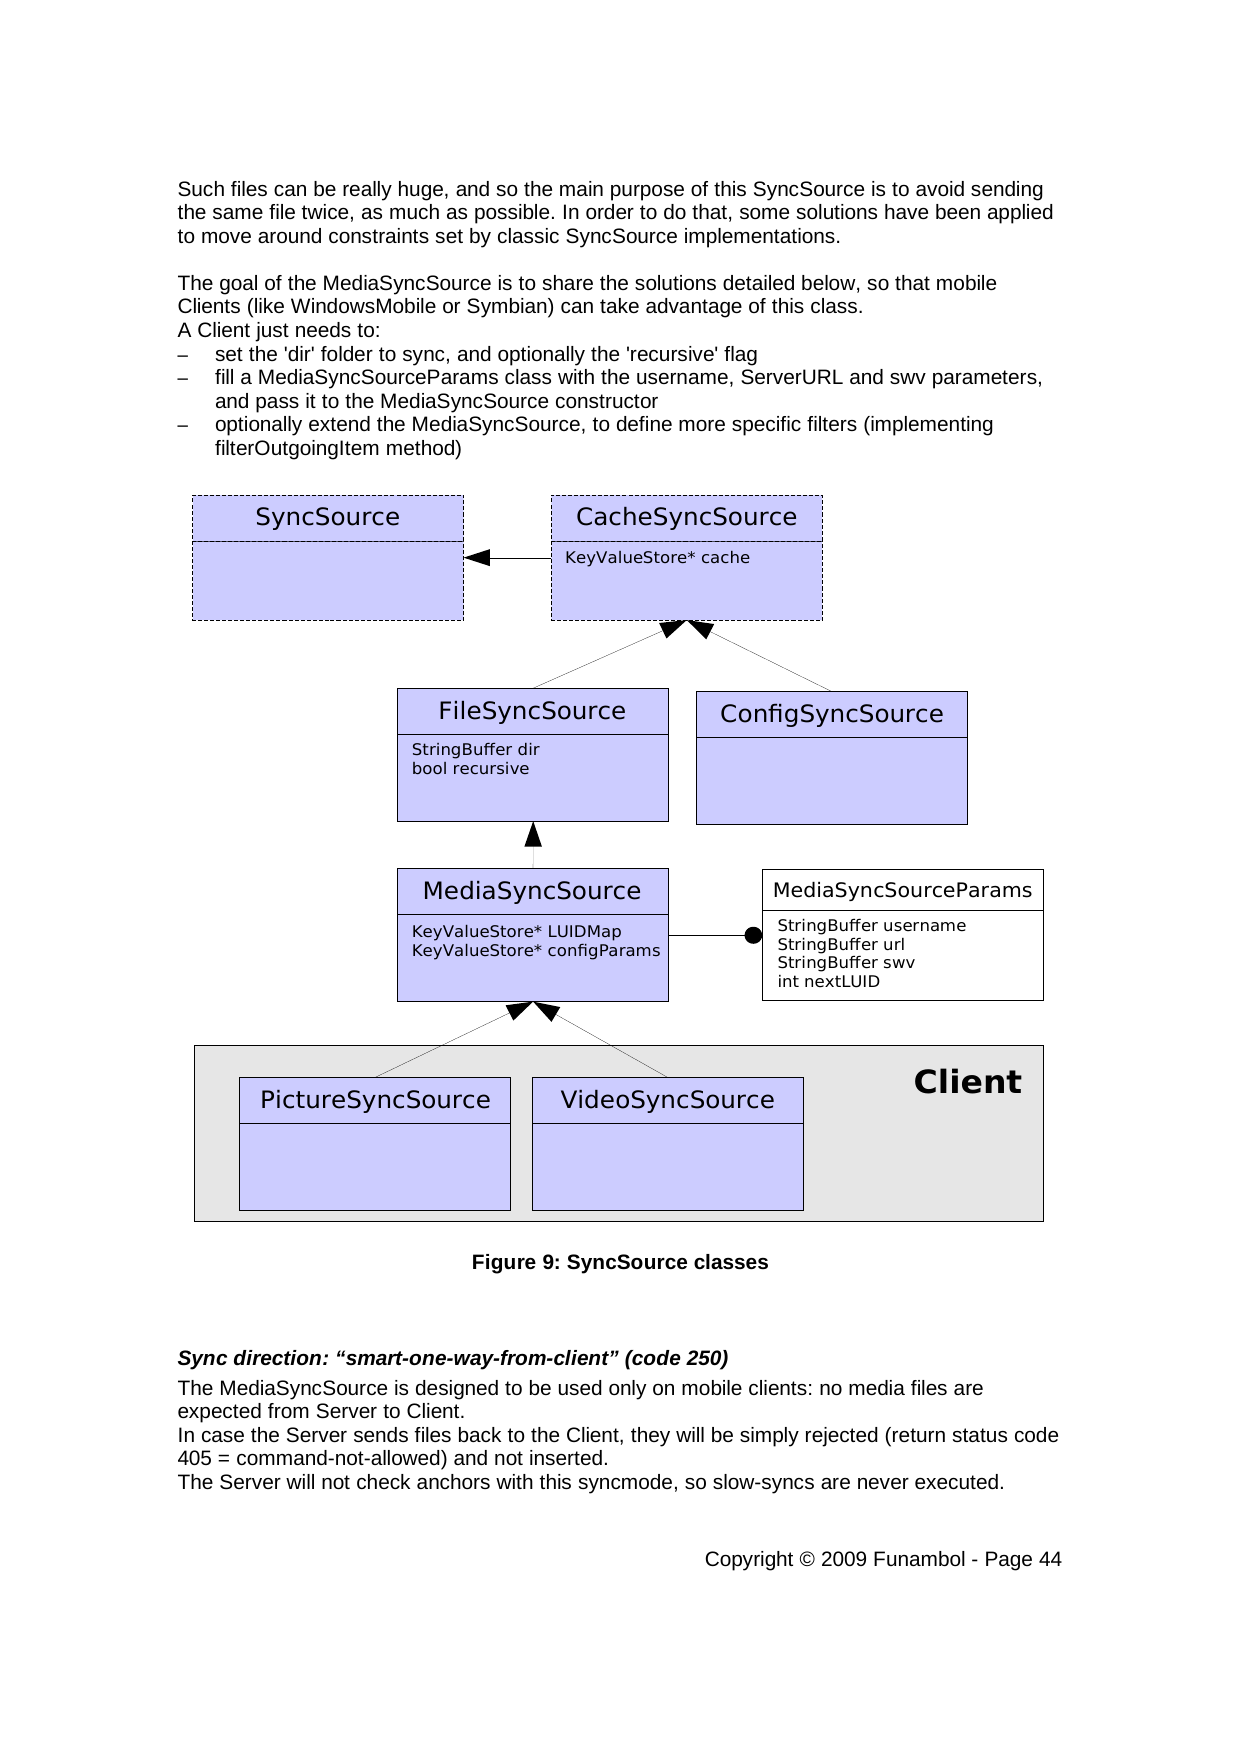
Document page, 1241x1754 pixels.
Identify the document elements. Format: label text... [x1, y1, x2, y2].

text In case the Server sends files back to the Client, they will be simply rejected (return status code 405 = command-not-allowed) and not inserted. [177, 1423, 1063, 1470]
text The goal of the MediaSyncSource is to share the solutions detailed below, so that mobile Clients (like WindowsMobile or Symbian) can take advantage of this class. [177, 271, 1063, 318]
list optionally extend the MediaSyncSource, to define more specific filters (implementing filterOutgoingItem method) [177, 413, 1063, 460]
text A Client just needs to: [177, 318, 1063, 342]
subtitle Sync direction: “smart-one-way-from-client” (code 250) [177, 1346, 1063, 1370]
list set the 'dir' folder to sync, and optionally the 'recursive' flag [177, 342, 1063, 366]
text Figure 9: SyncSource classes [179, 501, 1061, 1274]
list fill a MediaSyncSourceParams class with the username, ServerURL and swv parameters, and pass it to the MediaSyncSource constructor [177, 366, 1063, 413]
text The Server will not check anchors with this syncmode, so slow-syncs are never executed. [177, 1470, 1063, 1494]
text Such files can be really huge, and so the main purpose of this SyncSource is to avoid sending the same file twice, as much as possible. In order to do that, some solutions have been applied to move around constraints set by classic SyncSource implementations. [177, 177, 1063, 248]
text The MediaSyncSource is designed to be used only on mobile clients: no media files are expected from Server to Client. [177, 1376, 1063, 1423]
